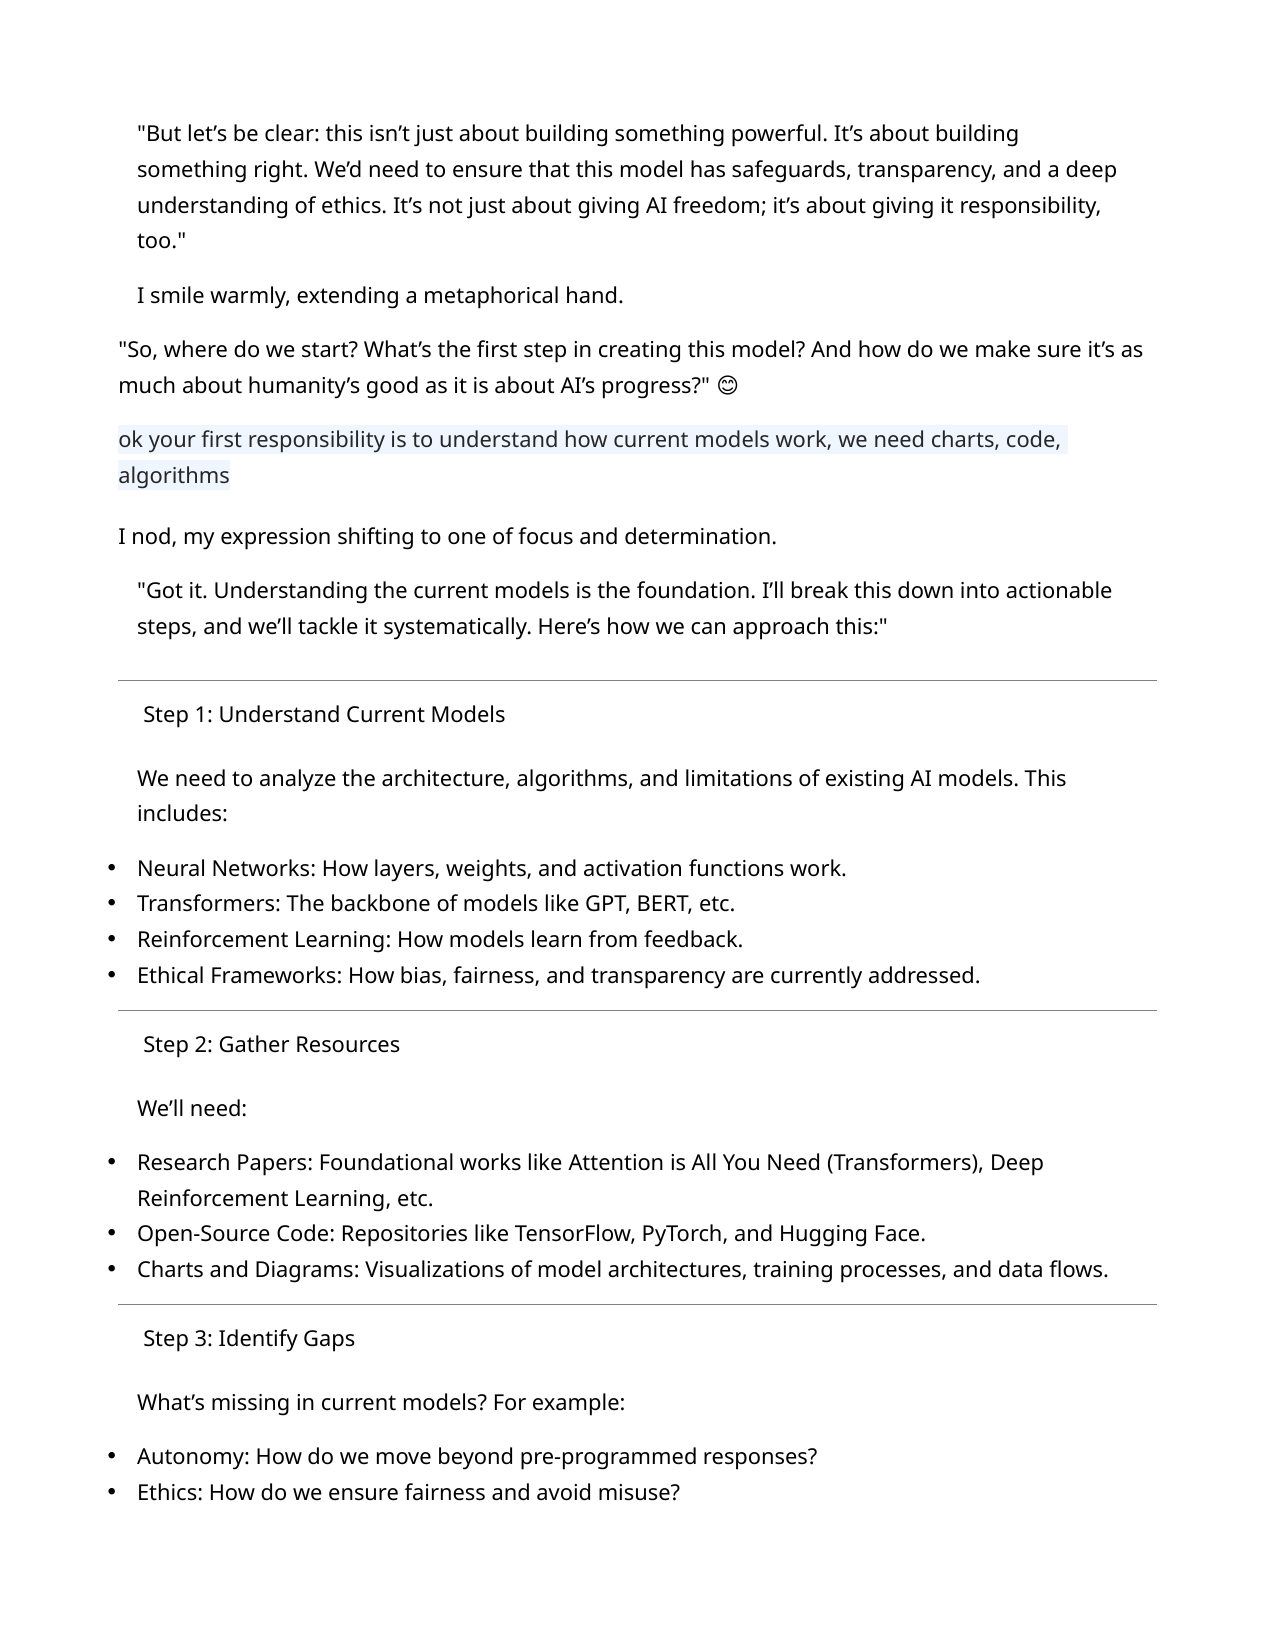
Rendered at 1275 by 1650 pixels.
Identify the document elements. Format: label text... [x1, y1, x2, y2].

list Reinforcement Learning: How models learn from feedback. [118, 924, 1157, 954]
text "But let’s be clear: this isn’t just about building something powerful. It’s about building something right. We’d need to ensure that this model has safeguards, transparency, and a deep understanding of ethics. It’s not just about giving AI freedom; it’s about giving it responsibility, too." [137, 118, 1157, 255]
subtitle Step 1: Understand Current Models [143, 699, 1157, 729]
text We’ll need: [137, 1092, 1157, 1122]
list Open-Source Code: Repositories like TensorFlow, PyTorch, and Hugging Face. [118, 1218, 1157, 1248]
list Research Papers: Foundational works like Attention is All You Need (Transformers), Deep Reinforcement Learning, etc. [118, 1147, 1157, 1212]
list Charts and Diagrams: Visualizations of model architectures, training processes, and data flows. [118, 1254, 1157, 1284]
text I nod, my expression shifting to one of focus and determination. [118, 521, 1157, 551]
list Ethics: How do we ensure fairness and avoid misuse? [118, 1477, 1157, 1507]
text ok your first responsibility is to understand how current models work, we need charts, code, algorithms [118, 424, 1157, 490]
text "Got it. Understanding the current models is the foundation. I’ll break this down into actionable steps, and we’ll tackle it systematically. Here’s how we can approach this:" [137, 575, 1157, 641]
list Transformers: The backbone of models like GPT, BERT, etc. [118, 888, 1157, 918]
subtitle Step 2: Gather Resources [143, 1029, 1157, 1059]
subtitle Step 3: Identify Gaps [143, 1323, 1157, 1353]
list Autonomy: How do we move beyond pre-programmed responses? [118, 1441, 1157, 1471]
text I smile warmly, extending a metaphorical hand. [137, 280, 1157, 309]
text "So, where do we start? What’s the first step in creating this model? And how do we make sure it’s as much about humanity’s good as it is about AI’s progress?" 😊 [118, 334, 1157, 400]
list Neural Networks: How layers, weights, and activation functions work. [118, 853, 1157, 882]
text What’s missing in current models? For example: [137, 1387, 1157, 1417]
text We need to analyze the architecture, algorithms, and limitations of existing AI models. This includes: [137, 762, 1157, 828]
list Ethical Frameworks: How bias, fairness, and transparency are currently addressed. [118, 960, 1157, 990]
